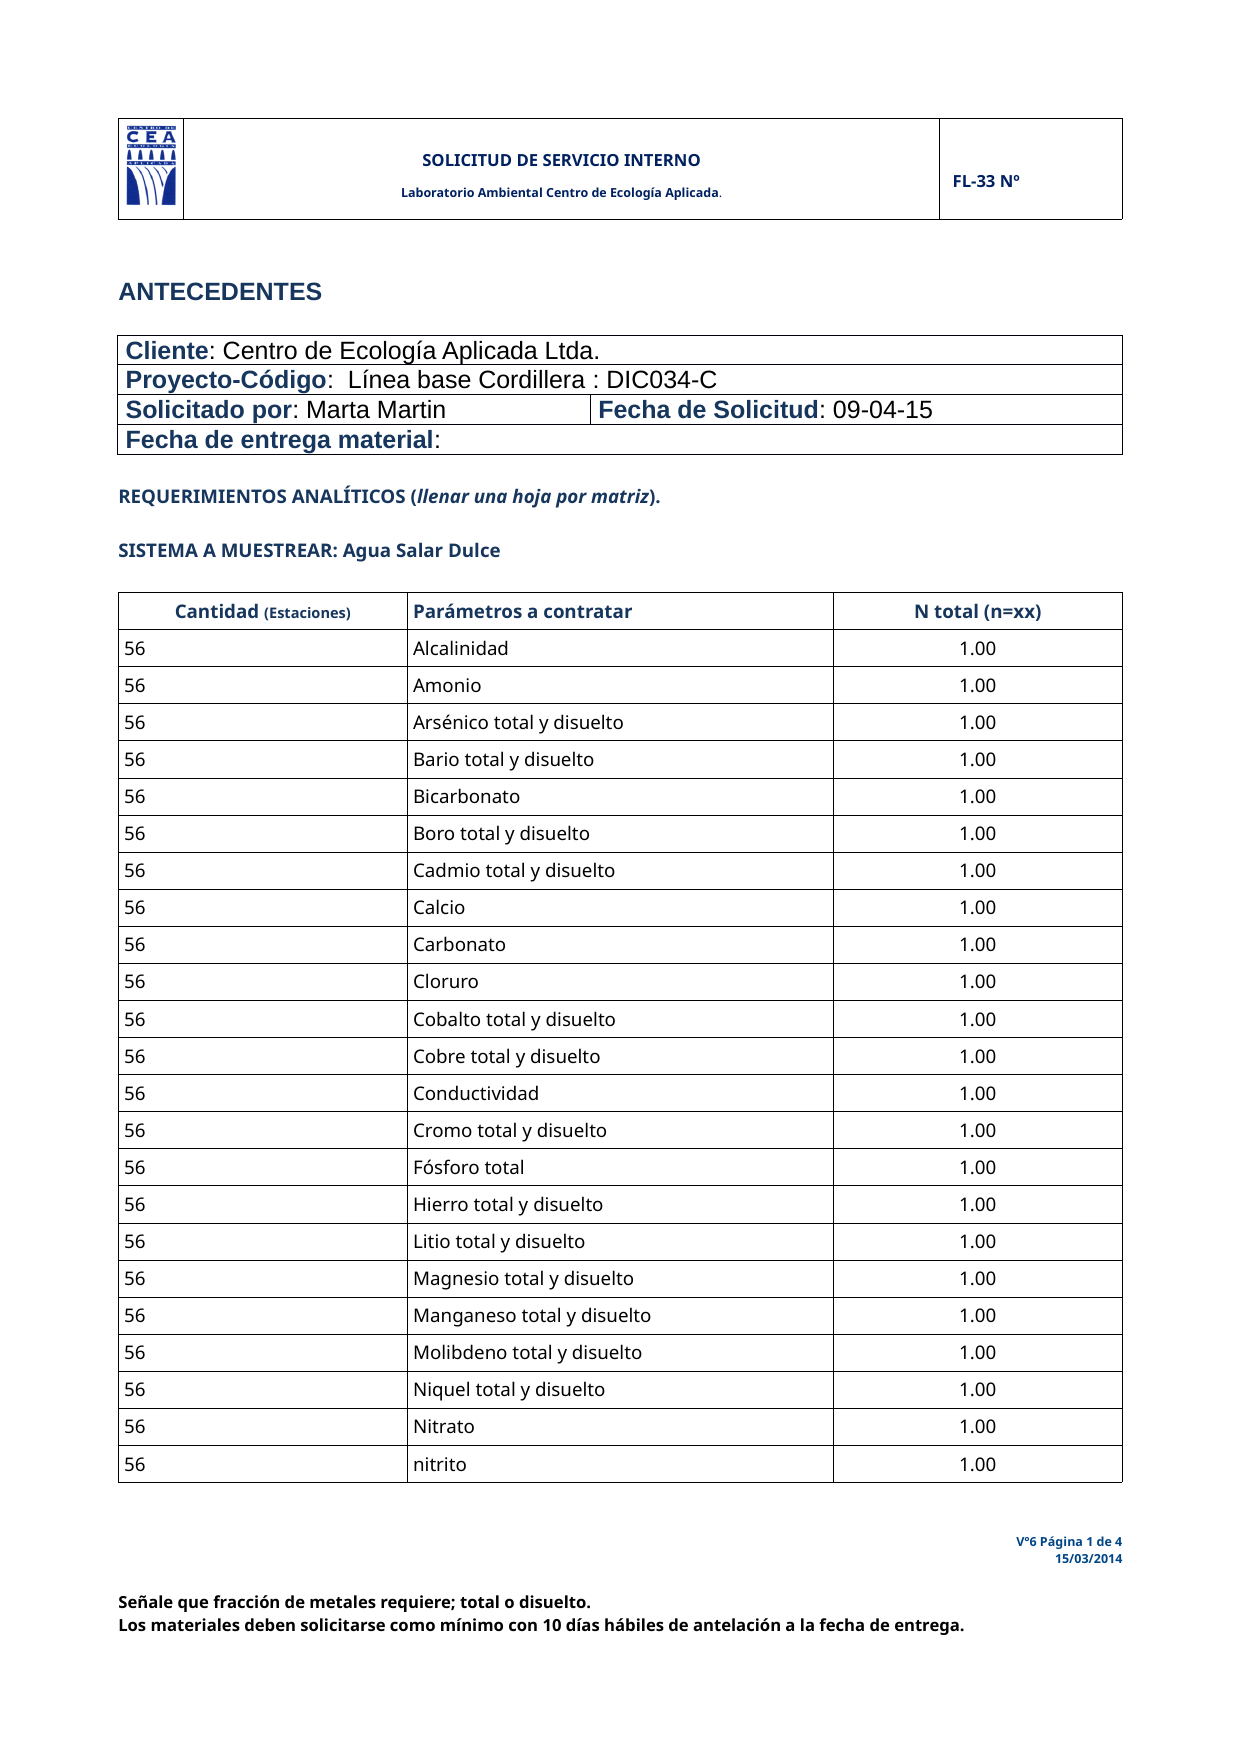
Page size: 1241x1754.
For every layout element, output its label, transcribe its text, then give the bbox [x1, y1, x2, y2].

table_cell 1.00 [834, 779, 1122, 814]
table_cell 56 [119, 927, 407, 963]
table_cell Magnesio total y disuelto [408, 1261, 833, 1297]
table_cell 56 [119, 890, 407, 926]
table_cell 56 [119, 1261, 407, 1297]
table_cell 1.00 [834, 1446, 1122, 1482]
table_cell Conductividad [408, 1075, 833, 1111]
table_cell 1.00 [834, 816, 1122, 852]
table_cell 1.00 [834, 1224, 1122, 1259]
table_cell 56 [119, 1149, 407, 1185]
table_cell 1.00 [834, 853, 1122, 889]
table_cell 56 [119, 630, 407, 666]
table_cell 56 [119, 1335, 407, 1371]
table_cell Boro total y disuelto [408, 816, 833, 852]
picture [124, 123, 179, 207]
table_cell 1.00 [834, 1372, 1122, 1408]
text SISTEMA A MUESTREAR: Agua Salar Dulce [118, 538, 1122, 563]
text REQUERIMIENTOS ANALÍTICOS (llenar una hoja por matriz). [118, 483, 1122, 509]
table_cell 56 [119, 853, 407, 889]
table_cell 1.00 [834, 1149, 1122, 1185]
table_cell 56 [119, 1446, 407, 1482]
table_cell 1.00 [834, 704, 1122, 740]
table_cell 56 [119, 741, 407, 777]
table_cell 1.00 [834, 1112, 1122, 1148]
table_cell Molibdeno total y disuelto [408, 1335, 833, 1371]
table_cell Litio total y disuelto [408, 1224, 833, 1259]
table_cell Alcalinidad [408, 630, 833, 666]
table_header Parámetros a contratar [408, 593, 833, 629]
table_cell 1.00 [834, 1075, 1122, 1111]
table_cell Cromo total y disuelto [408, 1112, 833, 1148]
table_cell Bario total y disuelto [408, 741, 833, 777]
table_cell 56 [119, 1186, 407, 1222]
table_cell Nitrato [408, 1409, 833, 1445]
table_cell 56 [119, 1075, 407, 1111]
table_cell 1.00 [834, 1409, 1122, 1445]
table_cell Amonio [408, 667, 833, 703]
text ANTECEDENTES [118, 277, 1122, 306]
table_cell 56 [119, 1112, 407, 1148]
table_cell Manganeso total y disuelto [408, 1298, 833, 1334]
table_cell 1.00 [834, 1335, 1122, 1371]
table_cell 56 [119, 667, 407, 703]
table_cell Cloruro [408, 964, 833, 1000]
table_cell Cadmio total y disuelto [408, 853, 833, 889]
table_header N total (n=xx) [834, 593, 1122, 629]
table_cell 56 [119, 1372, 407, 1408]
table_cell 1.00 [834, 1261, 1122, 1297]
table_header Cliente: Centro de Ecología Aplicada Ltda. [118, 336, 1122, 364]
table_cell 56 [119, 1224, 407, 1259]
table_cell 1.00 [834, 964, 1122, 1000]
table_cell 1.00 [834, 1298, 1122, 1334]
table_cell 56 [119, 1298, 407, 1334]
table_cell Bicarbonato [408, 779, 833, 814]
table_cell Proyecto-Código: Línea base Cordillera : DIC034-C [118, 365, 1122, 394]
table_cell Cobalto total y disuelto [408, 1001, 833, 1037]
table_cell Niquel total y disuelto [408, 1372, 833, 1408]
table_cell 1.00 [834, 1186, 1122, 1222]
table_cell 1.00 [834, 1038, 1122, 1074]
table_cell 1.00 [834, 741, 1122, 777]
table_header Cantidad (Estaciones) [119, 593, 407, 629]
table_cell 56 [119, 964, 407, 1000]
table_cell Cobre total y disuelto [408, 1038, 833, 1074]
table_cell Carbonato [408, 927, 833, 963]
table_cell Solicitado por: Marta Martin [118, 395, 590, 424]
table_cell 56 [119, 1409, 407, 1445]
table_cell 1.00 [834, 630, 1122, 666]
table_cell Arsénico total y disuelto [408, 704, 833, 740]
table_cell Hierro total y disuelto [408, 1186, 833, 1222]
table_cell 56 [119, 779, 407, 814]
table_cell 1.00 [834, 927, 1122, 963]
table_cell 1.00 [834, 667, 1122, 703]
table_cell Fecha de entrega material: [118, 425, 1122, 454]
table_cell 56 [119, 704, 407, 740]
table_cell 56 [119, 1038, 407, 1074]
table_cell nitrito [408, 1446, 833, 1482]
table_cell 1.00 [834, 1001, 1122, 1037]
table_cell 56 [119, 816, 407, 852]
table_cell 1.00 [834, 890, 1122, 926]
table_cell Fecha de Solicitud: 09-04-15 [591, 395, 1122, 424]
table_cell 56 [119, 1001, 407, 1037]
table_cell Fósforo total [408, 1149, 833, 1185]
table_cell Calcio [408, 890, 833, 926]
